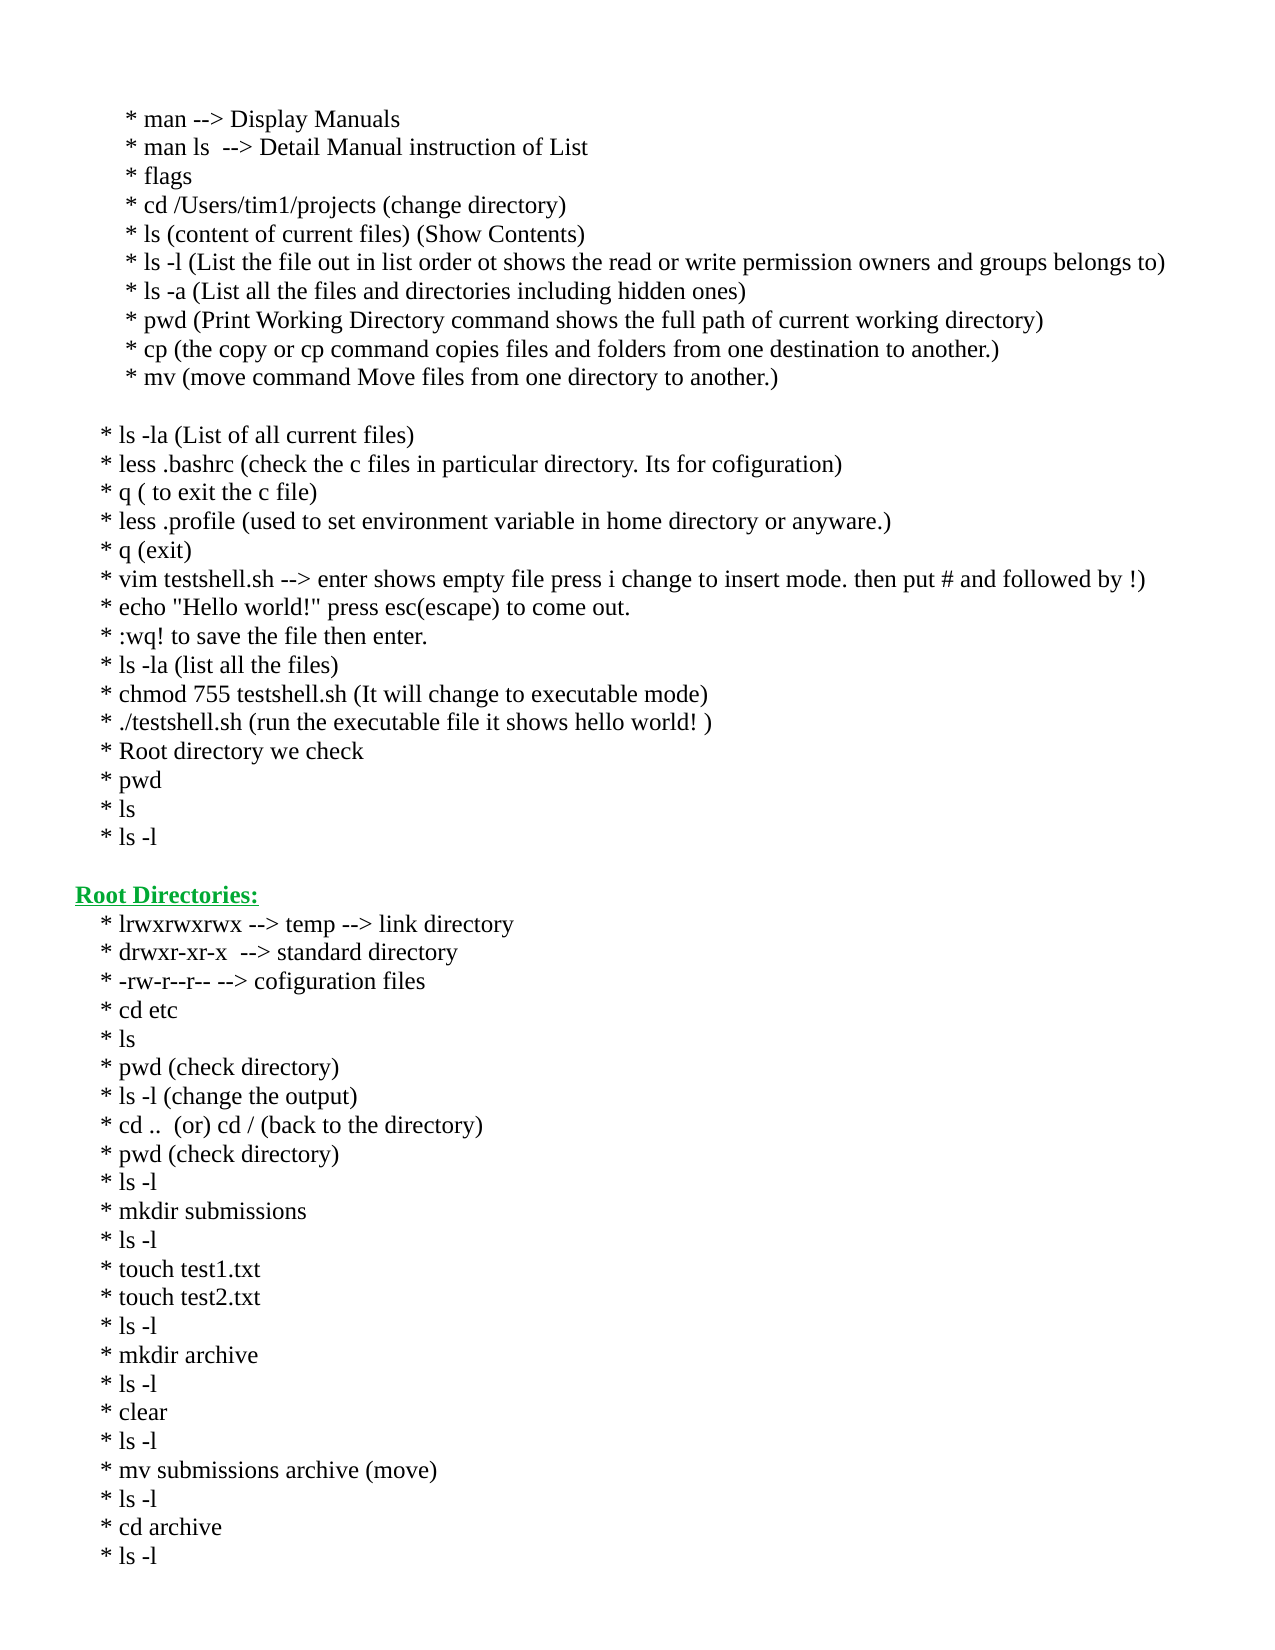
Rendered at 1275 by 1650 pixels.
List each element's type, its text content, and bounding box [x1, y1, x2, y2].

text * ls -l [75, 1311, 1200, 1340]
text * ls -l [75, 1541, 1200, 1570]
text * Root directory we check [75, 736, 1200, 765]
text * pwd (check directory) [75, 1052, 1200, 1081]
text * mkdir submissions [75, 1196, 1200, 1225]
text * ls -l [75, 1484, 1200, 1512]
text * ./testshell.sh (run the executable file it shows hello world! ) [75, 707, 1200, 736]
text * cp (the copy or cp command copies files and folders from one destination to another.) [75, 334, 1200, 362]
text * cd etc [75, 995, 1200, 1024]
text * ls -l [75, 822, 1200, 851]
text * less .bashrc (check the c files in particular directory. Its for cofiguration) [75, 449, 1200, 477]
text * ls -l [75, 1369, 1200, 1397]
text * ls -l [75, 1426, 1200, 1455]
text * pwd (check directory) [75, 1139, 1200, 1167]
text * chmod 755 testshell.sh (It will change to executable mode) [75, 679, 1200, 707]
text * cd archive [75, 1512, 1200, 1541]
text * cd .. (or) cd / (back to the directory) [75, 1110, 1200, 1139]
text * echo "Hello world!" press esc(escape) to come out. [75, 592, 1200, 621]
text * drwxr-xr-x --> standard directory [75, 937, 1200, 966]
text * q ( to exit the c file) [75, 477, 1200, 506]
text * less .profile (used to set environment variable in home directory or anyware.) [75, 506, 1200, 535]
text * man --> Display Manuals [75, 104, 1200, 132]
text * mkdir archive [75, 1340, 1200, 1369]
text * clear [75, 1397, 1200, 1426]
text * lrwxrwxrwx --> temp --> link directory [75, 909, 1200, 937]
text * flags [75, 161, 1200, 190]
text * ls -l [75, 1167, 1200, 1196]
text Root Directories: [75, 880, 1200, 909]
text * ls (content of current files) (Show Contents) [75, 219, 1200, 247]
text * ls -l (change the output) [75, 1081, 1200, 1110]
text * mv submissions archive (move) [75, 1455, 1200, 1484]
text * vim testshell.sh --> enter shows empty file press i change to insert mode. then put # and followed by !) [75, 564, 1200, 592]
text * :wq! to save the file then enter. [75, 621, 1200, 650]
text * ls -la (List of all current files) [75, 420, 1200, 449]
text * ls -l [75, 1225, 1200, 1254]
text * pwd [75, 765, 1200, 794]
text * ls -la (list all the files) [75, 650, 1200, 679]
text * pwd (Print Working Directory command shows the full path of current working directory) [75, 305, 1200, 334]
text * q (exit) [75, 535, 1200, 564]
text * mv (move command Move files from one directory to another.) [75, 362, 1200, 391]
text * cd /Users/tim1/projects (change directory) [75, 190, 1200, 219]
text * -rw-r--r-- --> cofiguration files [75, 966, 1200, 995]
text * ls -l (List the file out in list order ot shows the read or write permission owners and groups belongs to) [75, 247, 1200, 276]
text * touch test1.txt [75, 1254, 1200, 1282]
text * ls [75, 794, 1200, 822]
text * touch test2.txt [75, 1282, 1200, 1311]
text * ls [75, 1024, 1200, 1052]
text * ls -a (List all the files and directories including hidden ones) [75, 276, 1200, 305]
text * man ls --> Detail Manual instruction of List [75, 132, 1200, 161]
